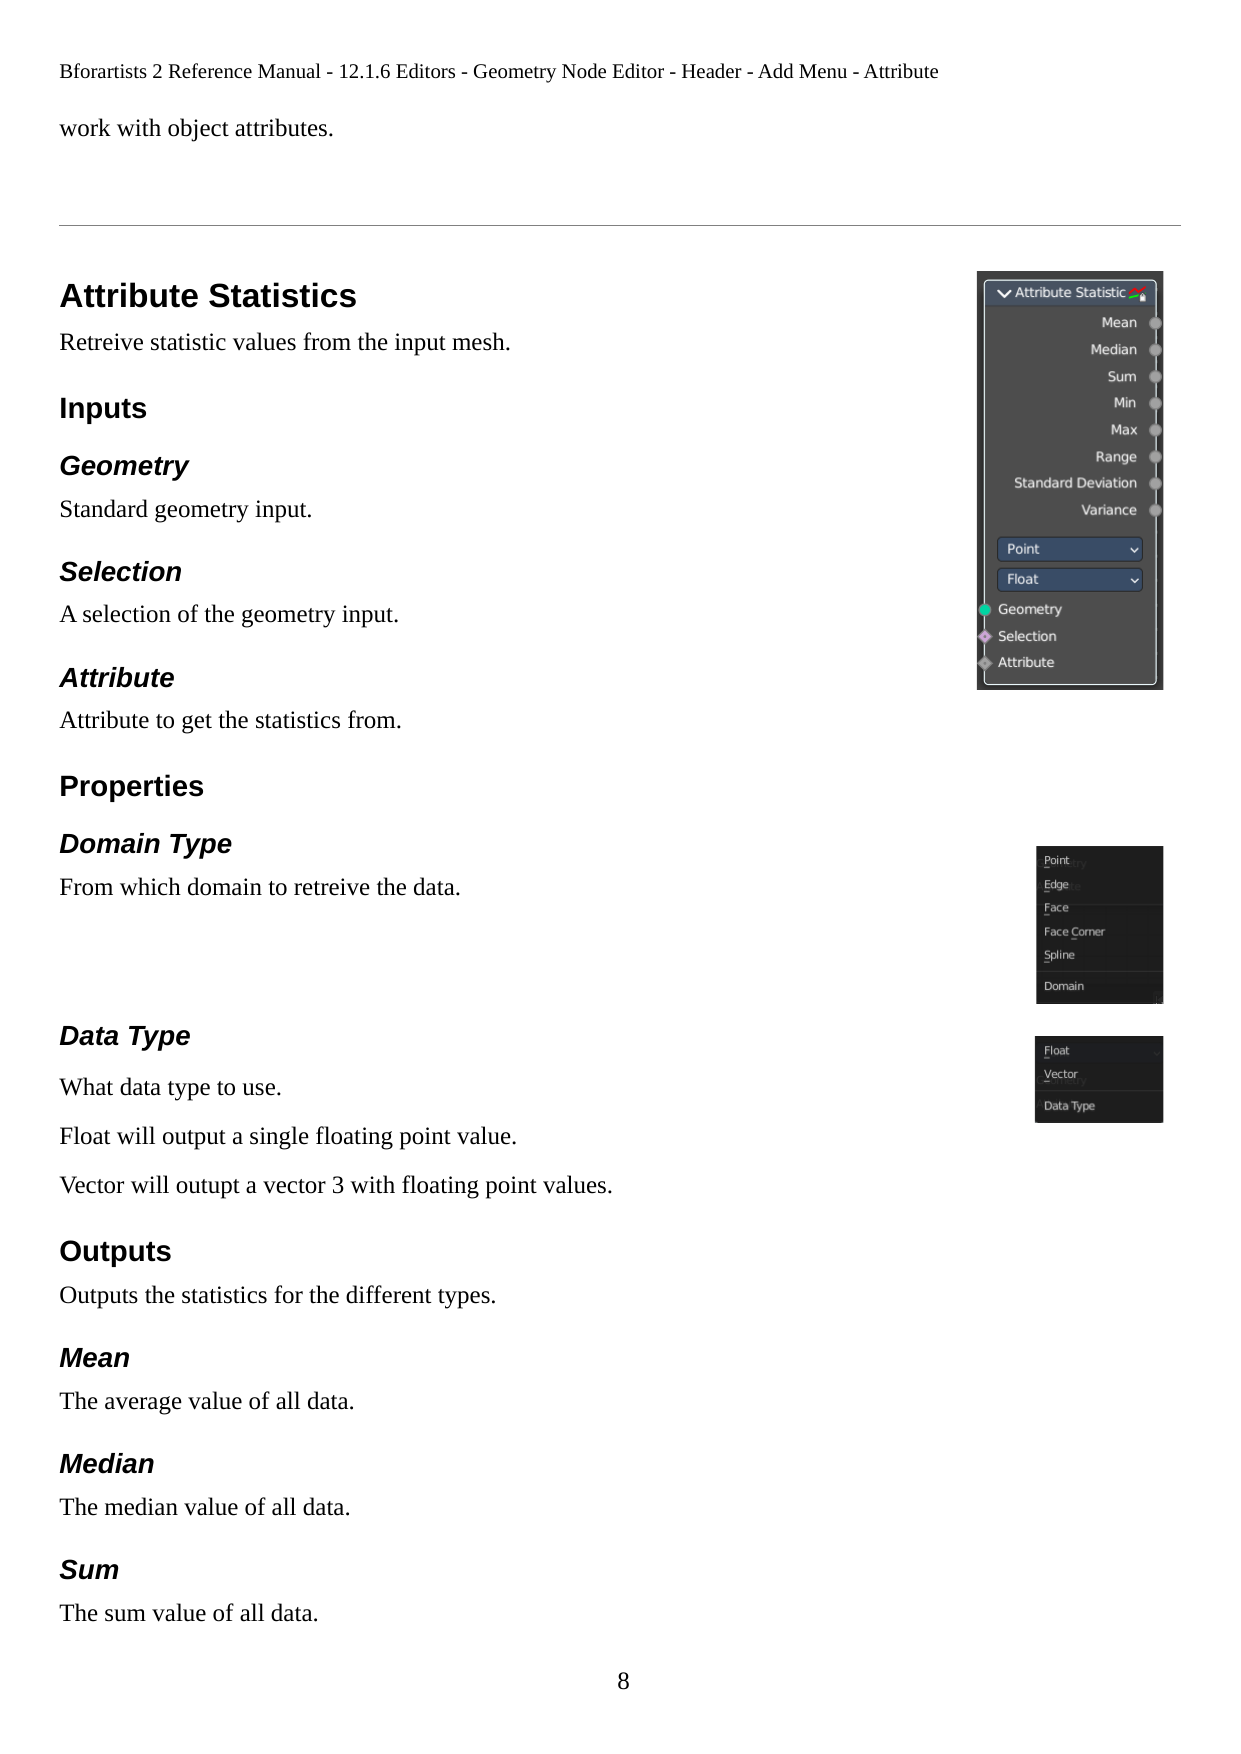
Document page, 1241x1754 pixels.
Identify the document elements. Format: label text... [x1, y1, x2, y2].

subtitle [1164, 449, 1181, 481]
picture [976, 271, 1164, 690]
subtitle Median [59, 1448, 1181, 1480]
subtitle Domain Type [59, 828, 1181, 860]
subtitle Sum [59, 1554, 1181, 1586]
text What data type to use. [59, 1072, 1034, 1101]
subtitle Inputs [59, 391, 976, 424]
subtitle Outputs [59, 1234, 1181, 1268]
text The median value of all data. [59, 1492, 1181, 1521]
subtitle Properties [59, 769, 1181, 803]
text [1164, 1072, 1181, 1101]
subtitle Attribute Statistics [59, 276, 976, 314]
text work with object attributes. [59, 113, 1181, 141]
picture [1034, 1036, 1164, 1123]
text Float will output a single floating point value. [59, 1121, 1181, 1150]
text Attribute to get the statistics from. [59, 706, 1181, 734]
subtitle [1164, 555, 1181, 587]
text Retreive statistic values from the input mesh. [59, 327, 976, 356]
text The average value of all data. [59, 1386, 1181, 1415]
subtitle Selection [59, 555, 976, 587]
picture [1036, 846, 1164, 1004]
subtitle Geometry [59, 449, 976, 481]
subtitle [1164, 391, 1181, 424]
text Outputs the statistics for the different types. [59, 1280, 1181, 1309]
subtitle Mean [59, 1342, 1181, 1374]
text Vector will outupt a vector 3 with floating point values. [59, 1170, 1181, 1199]
subtitle Attribute [59, 661, 1181, 693]
text From which domain to retreive the data. [59, 872, 1036, 901]
text The sum value of all data. [59, 1598, 1181, 1627]
text A selection of the geometry input. [59, 599, 976, 628]
text Data Type [59, 1019, 1181, 1051]
text Standard geometry input. [59, 494, 976, 522]
subtitle [1164, 276, 1181, 314]
